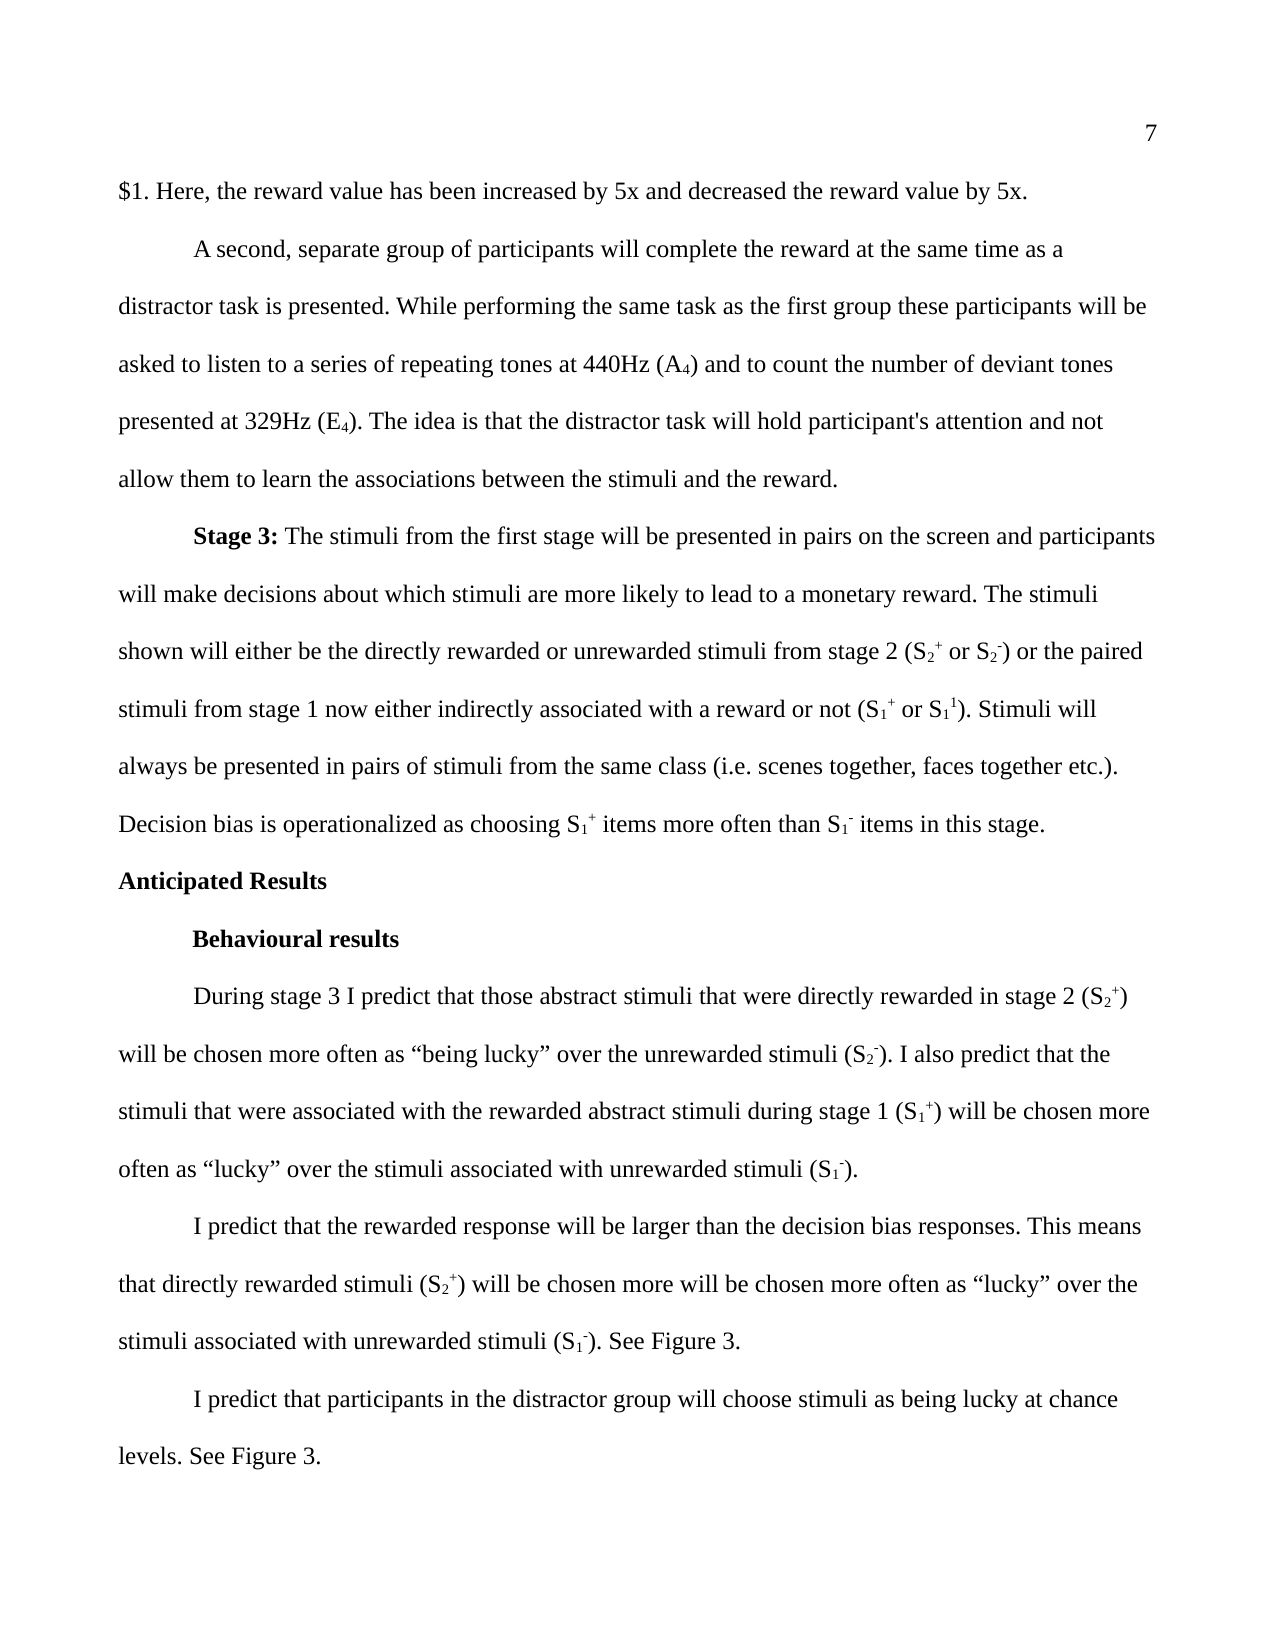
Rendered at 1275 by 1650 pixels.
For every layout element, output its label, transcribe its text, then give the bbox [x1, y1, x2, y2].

text I predict that participants in the distractor group will choose stimuli as being lucky at chance levels. See Figure 3. [118, 1384, 1157, 1470]
text Behavioural results [118, 924, 1157, 953]
text Stage 3: The stimuli from the first stage will be presented in pairs on the screen and participants will make decisions about which stimuli are more likely to lead to a monetary reward. The stimuli shown will either be the directly rewarded or unrewarded stimuli from stage 2 (S2+ or S2-) or the paired stimuli from stage 1 now either indirectly associated with a reward or not (S1+ or S11). Stimuli will always be presented in pairs of stimuli from the same class (i.e. scenes together, faces together etc.). Decision bias is operationalized as choosing S1+ items more often than S1- items in this stage. [118, 521, 1157, 838]
text I predict that the rewarded response will be larger than the decision bias responses. This means that directly rewarded stimuli (S2+) will be chosen more will be chosen more often as “lucky” over the stimuli associated with unrewarded stimuli (S1-). See Figure 3. [118, 1211, 1157, 1355]
text Anticipated Results [118, 866, 1157, 895]
text A second, separate group of participants will complete the reward at the same time as a distractor task is presented. While performing the same task as the first group these participants will be asked to listen to a series of repeating tones at 440Hz (A4) and to count the number of deviant tones presented at 329Hz (E4). The idea is that the distractor task will hold participant's attention and not allow them to learn the associations between the stimuli and the reward. [118, 234, 1157, 493]
text During stage 3 I predict that those abstract stimuli that were directly rewarded in stage 2 (S2+) will be chosen more often as “being lucky” over the unrewarded stimuli (S2-). I also predict that the stimuli that were associated with the rewarded abstract stimuli during stage 1 (S1+) will be chosen more often as “lucky” over the stimuli associated with unrewarded stimuli (S1-). [118, 981, 1157, 1183]
text $1. Here, the reward value has been increased by 5x and decreased the reward value by 5x. [118, 176, 1157, 205]
